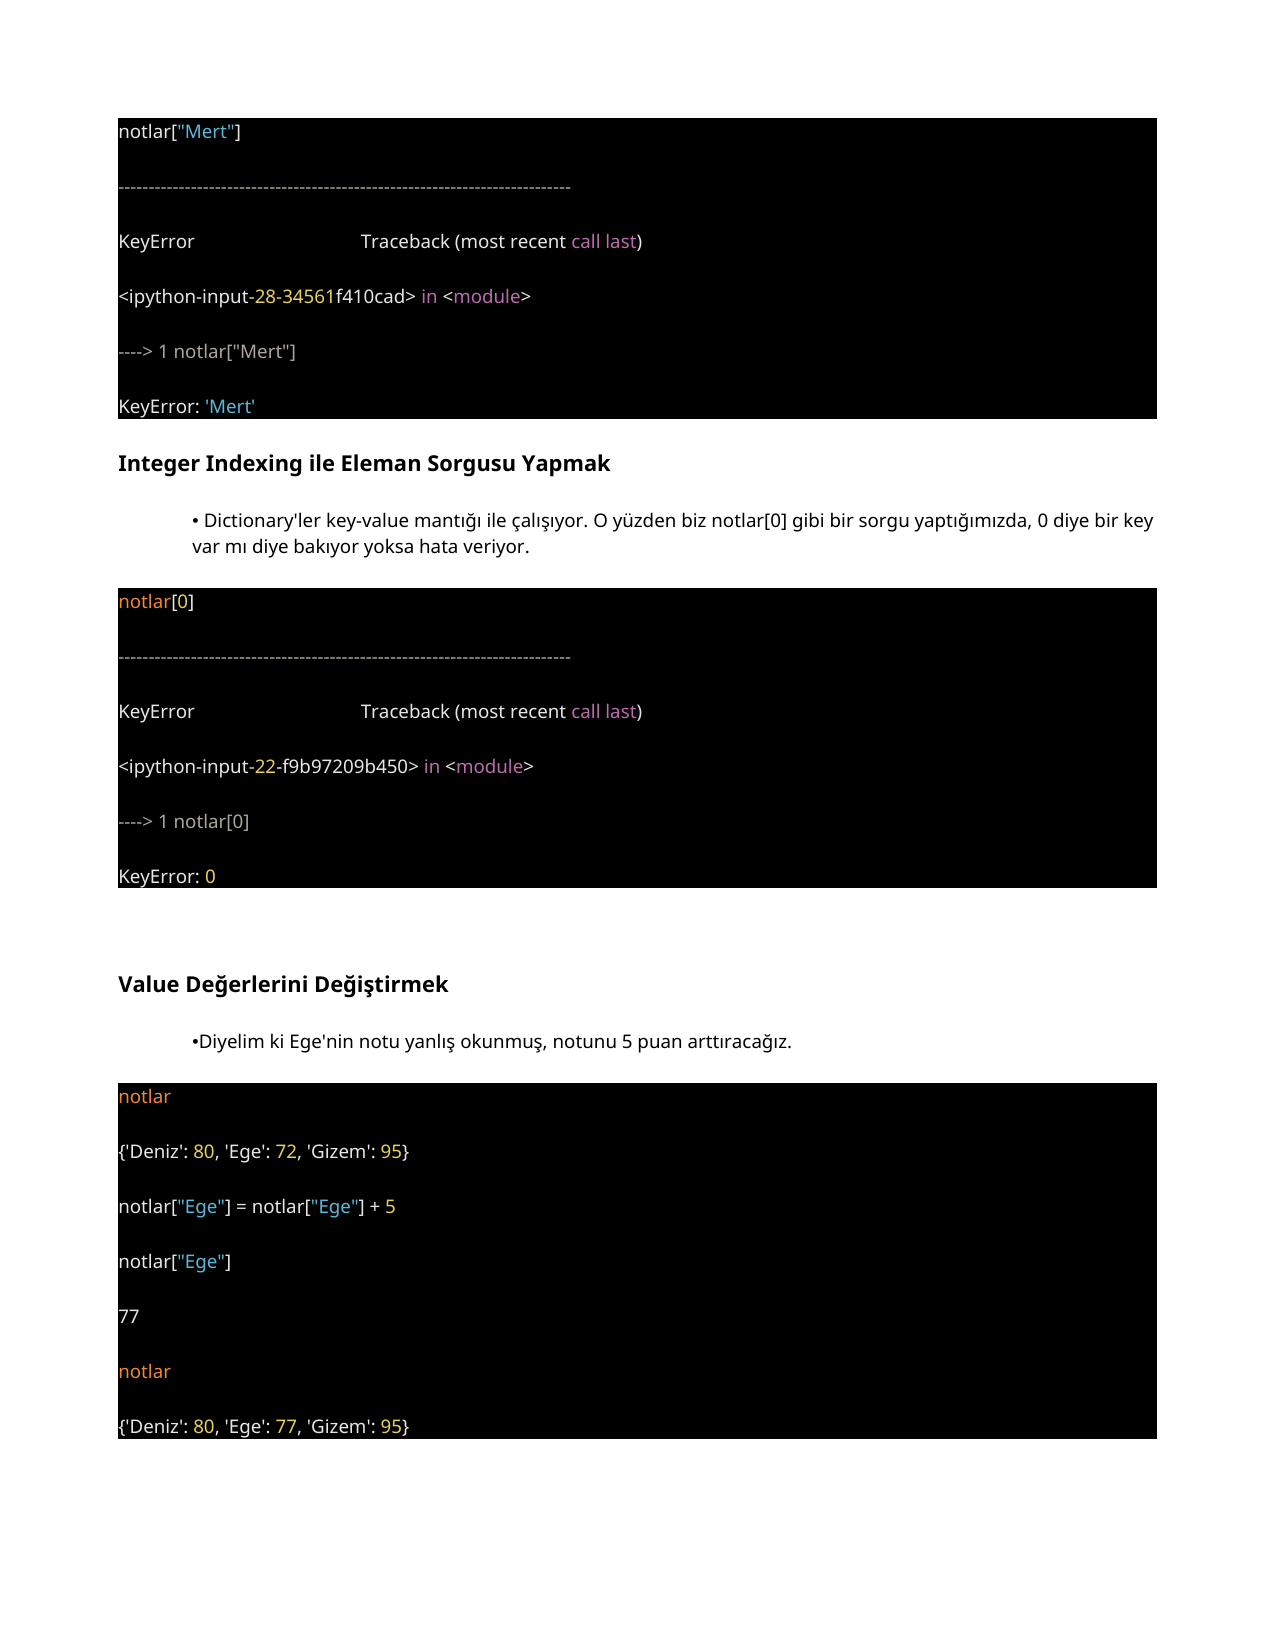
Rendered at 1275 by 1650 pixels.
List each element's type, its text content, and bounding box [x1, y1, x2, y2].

text <ipython-input-22-f9b97209b450> in <module> [118, 753, 1157, 778]
text ----> 1 notlar["Mert"] [118, 338, 1157, 364]
text 77 [118, 1303, 1157, 1329]
text notlar["Ege"] = notlar["Ege"] + 5 [118, 1193, 1157, 1219]
text notlar [118, 1358, 1157, 1384]
text <ipython-input-28-34561f410cad> in <module> [118, 283, 1157, 309]
text KeyError: 'Mert' [118, 393, 1157, 419]
text KeyError Traceback (most recent call last) [118, 698, 1157, 723]
text {'Deniz': 80, 'Ege': 72, 'Gizem': 95} [118, 1138, 1157, 1164]
subtitle Value Değerlerini Değiştirmek [118, 969, 1157, 999]
text KeyError: 0 [118, 863, 1157, 888]
text notlar["Mert"] [118, 118, 1157, 144]
text --------------------------------------------------------------------------- [118, 173, 1157, 199]
text ----> 1 notlar[0] [118, 808, 1157, 833]
list Dictionary'ler key-value mantığı ile çalışıyor. O yüzden biz notlar[0] gibi bir sorgu yaptığımızda, 0 diye bir key var mı diye bakıyor yoksa hata veriyor. [118, 507, 1157, 558]
text KeyError Traceback (most recent call last) [118, 228, 1157, 254]
text notlar["Ege"] [118, 1248, 1157, 1274]
text {'Deniz': 80, 'Ege': 77, 'Gizem': 95} [118, 1413, 1157, 1439]
text notlar [118, 1083, 1157, 1109]
text notlar[0] [118, 588, 1157, 613]
list Diyelim ki Ege'nin notu yanlış okunmuş, notunu 5 puan arttıracağız. [118, 1028, 1157, 1054]
text --------------------------------------------------------------------------- [118, 643, 1157, 668]
subtitle Integer Indexing ile Eleman Sorgusu Yapmak [118, 448, 1157, 478]
